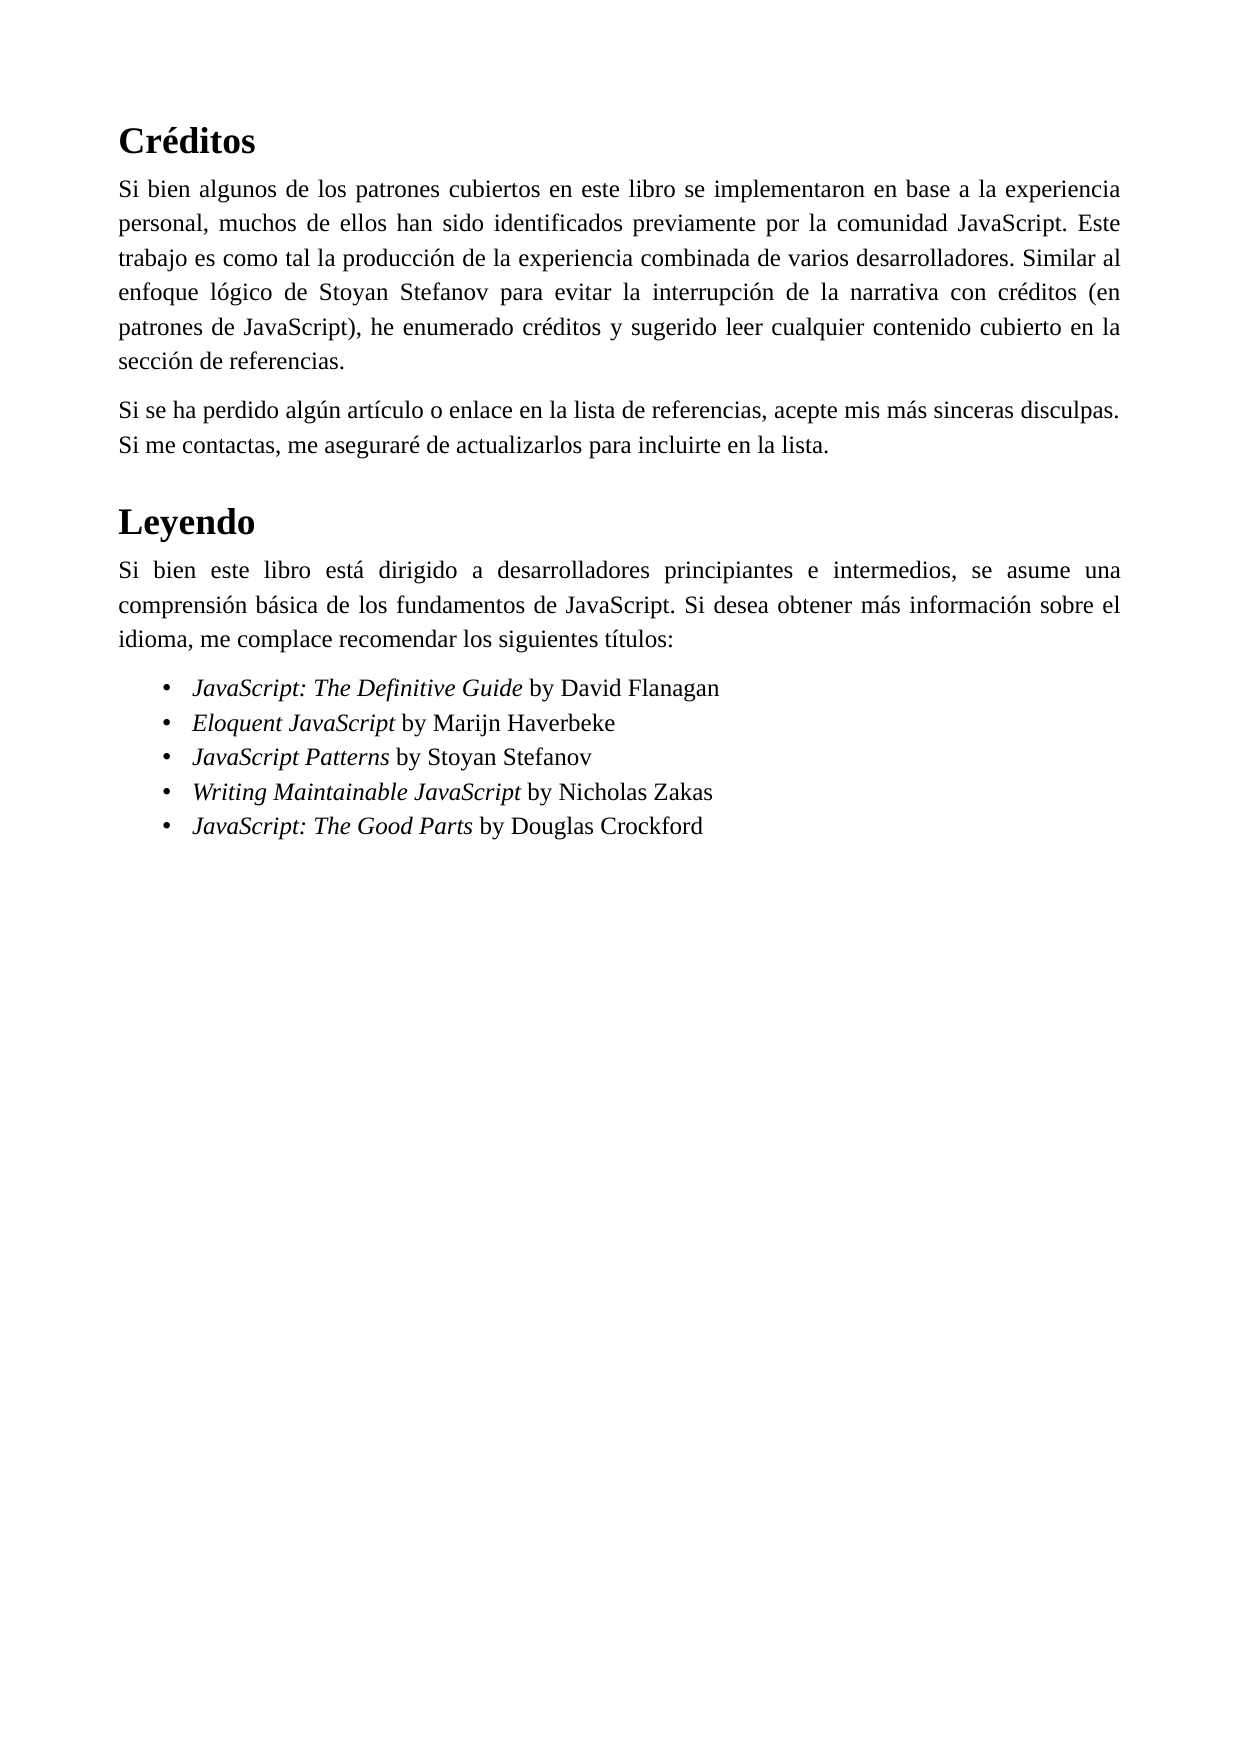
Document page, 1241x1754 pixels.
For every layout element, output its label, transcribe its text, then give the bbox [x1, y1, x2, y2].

list JavaScript Patterns by Stoyan Stefanov [162, 742, 1122, 771]
text Si bien algunos de los patrones cubiertos en este libro se implementaron en base a la experiencia personal, muchos de ellos han sido identificados previamente por la comunidad JavaScript. Este trabajo es como tal la producción de la experiencia combinada de varios desarrolladores. Similar al enfoque lógico de Stoyan Stefanov para evitar la interrupción de la narrativa con créditos (en patrones de JavaScript), he enumerado créditos y sugerido leer cualquier contenido cubierto en la sección de referencias. [118, 174, 1122, 375]
list JavaScript: The Good Parts by Douglas Crockford [162, 811, 1122, 840]
list Writing Maintainable JavaScript by Nicholas Zakas [162, 777, 1122, 805]
text Si bien este libro está dirigido a desarrolladores principiantes e intermedios, se asume una comprensión básica de los fundamentos de JavaScript. Si desea obtener más información sobre el idioma, me complace recomendar los siguientes títulos: [118, 555, 1122, 653]
subtitle Créditos [118, 118, 1122, 161]
text Si se ha perdido algún artículo o enlace en la lista de referencias, acepte mis más sinceras disculpas. Si me contactas, me aseguraré de actualizarlos para incluirte en la lista. [118, 395, 1122, 458]
subtitle Leyendo [118, 499, 1122, 543]
list Eloquent JavaScript by Marijn Haverbeke [162, 708, 1122, 736]
list JavaScript: The Definitive Guide by David Flanagan [162, 673, 1122, 702]
